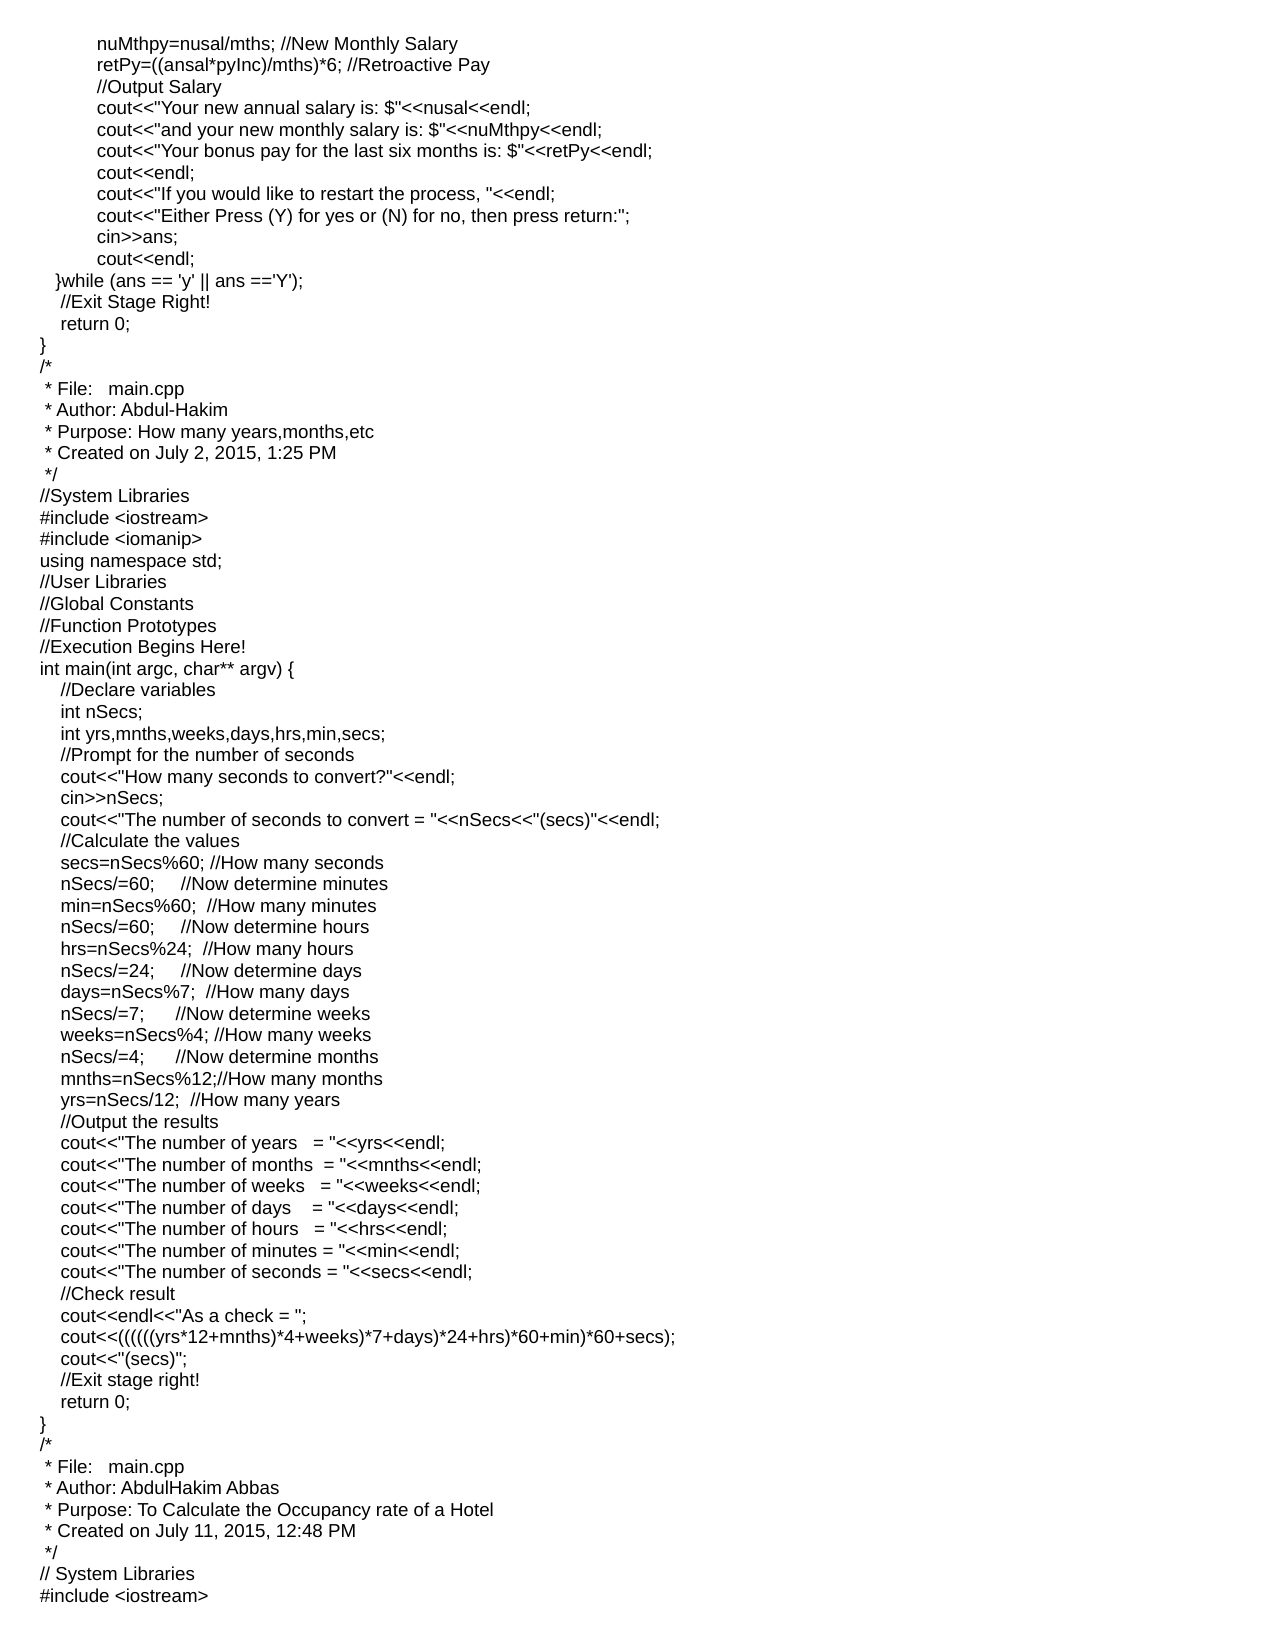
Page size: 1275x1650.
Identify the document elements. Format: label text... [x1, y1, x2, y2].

text cout<<"The number of minutes = "<<min<<endl; [39, 1240, 1156, 1261]
text nSecs/=4; //Now determine months [39, 1046, 1156, 1067]
text * Author: AbdulHakim Abbas [39, 1477, 1156, 1498]
text using namespace std; [39, 550, 1156, 571]
text int main(int argc, char** argv) { [39, 658, 1156, 679]
text weeks=nSecs%4; //How many weeks [39, 1024, 1156, 1046]
text cin>>nSecs; [39, 787, 1156, 808]
text */ [39, 463, 1156, 485]
text cout<<"Your new annual salary is: $"<<nusal<<endl; [39, 97, 1156, 118]
text #include <iostream> [39, 1585, 1156, 1606]
text nSecs/=24; //Now determine days [39, 959, 1156, 981]
text //Execution Begins Here! [39, 636, 1156, 658]
text //Exit stage right! [39, 1369, 1156, 1391]
text //Declare variables [39, 679, 1156, 701]
text * Author: Abdul-Hakim [39, 399, 1156, 420]
text cout<<"The number of hours = "<<hrs<<endl; [39, 1218, 1156, 1240]
text secs=nSecs%60; //How many seconds [39, 852, 1156, 873]
text //Calculate the values [39, 830, 1156, 852]
text * File: main.cpp [39, 1455, 1156, 1477]
text mnths=nSecs%12;//How many months [39, 1067, 1156, 1089]
text yrs=nSecs/12; //How many years [39, 1089, 1156, 1110]
text nSecs/=60; //Now determine hours [39, 916, 1156, 938]
text cout<<endl; [39, 162, 1156, 183]
text cout<<"The number of years = "<<yrs<<endl; [39, 1132, 1156, 1153]
text #include <iomanip> [39, 528, 1156, 550]
text cout<<"The number of seconds = "<<secs<<endl; [39, 1261, 1156, 1283]
text //Output Salary [39, 75, 1156, 97]
text //User Libraries [39, 571, 1156, 593]
text // System Libraries [39, 1563, 1156, 1585]
text int yrs,mnths,weeks,days,hrs,min,secs; [39, 722, 1156, 744]
text cout<<endl<<"As a check = "; [39, 1304, 1156, 1326]
text * File: main.cpp [39, 377, 1156, 399]
text /* [39, 1434, 1156, 1455]
text nuMthpy=nusal/mths; //New Monthly Salary [39, 32, 1156, 54]
text cout<<((((((yrs*12+mnths)*4+weeks)*7+days)*24+hrs)*60+min)*60+secs); [39, 1326, 1156, 1348]
text //Check result [39, 1283, 1156, 1304]
text cout<<"(secs)"; [39, 1348, 1156, 1369]
text return 0; [39, 313, 1156, 334]
text /* [39, 356, 1156, 377]
text cout<<"and your new monthly salary is: $"<<nuMthpy<<endl; [39, 118, 1156, 140]
text cout<<"The number of days = "<<days<<endl; [39, 1197, 1156, 1218]
text cout<<"The number of seconds to convert = "<<nSecs<<"(secs)"<<endl; [39, 808, 1156, 830]
text days=nSecs%7; //How many days [39, 981, 1156, 1003]
text }while (ans == 'y' || ans =='Y'); [39, 269, 1156, 291]
text nSecs/=7; //Now determine weeks [39, 1003, 1156, 1024]
text nSecs/=60; //Now determine minutes [39, 873, 1156, 895]
text cout<<"The number of months = "<<mnths<<endl; [39, 1153, 1156, 1175]
text //System Libraries [39, 485, 1156, 507]
text hrs=nSecs%24; //How many hours [39, 938, 1156, 959]
text retPy=((ansal*pyInc)/mths)*6; //Retroactive Pay [39, 54, 1156, 75]
text cout<<"Either Press (Y) for yes or (N) for no, then press return:"; [39, 205, 1156, 226]
text //Exit Stage Right! [39, 291, 1156, 313]
text cout<<"The number of weeks = "<<weeks<<endl; [39, 1175, 1156, 1197]
text cout<<"If you would like to restart the process, "<<endl; [39, 183, 1156, 205]
text } [39, 334, 1156, 356]
text */ [39, 1542, 1156, 1563]
text //Function Prototypes [39, 614, 1156, 636]
text * Purpose: How many years,months,etc [39, 420, 1156, 442]
text //Global Constants [39, 593, 1156, 614]
text //Output the results [39, 1110, 1156, 1132]
text cin>>ans; [39, 226, 1156, 248]
text int nSecs; [39, 701, 1156, 722]
text * Purpose: To Calculate the Occupancy rate of a Hotel [39, 1498, 1156, 1520]
text return 0; [39, 1391, 1156, 1412]
text * Created on July 11, 2015, 12:48 PM [39, 1520, 1156, 1542]
text //Prompt for the number of seconds [39, 744, 1156, 765]
text * Created on July 2, 2015, 1:25 PM [39, 442, 1156, 463]
text min=nSecs%60; //How many minutes [39, 895, 1156, 916]
text cout<<"Your bonus pay for the last six months is: $"<<retPy<<endl; [39, 140, 1156, 162]
text } [39, 1412, 1156, 1434]
text #include <iostream> [39, 507, 1156, 528]
text cout<<endl; [39, 248, 1156, 269]
text cout<<"How many seconds to convert?"<<endl; [39, 765, 1156, 787]
